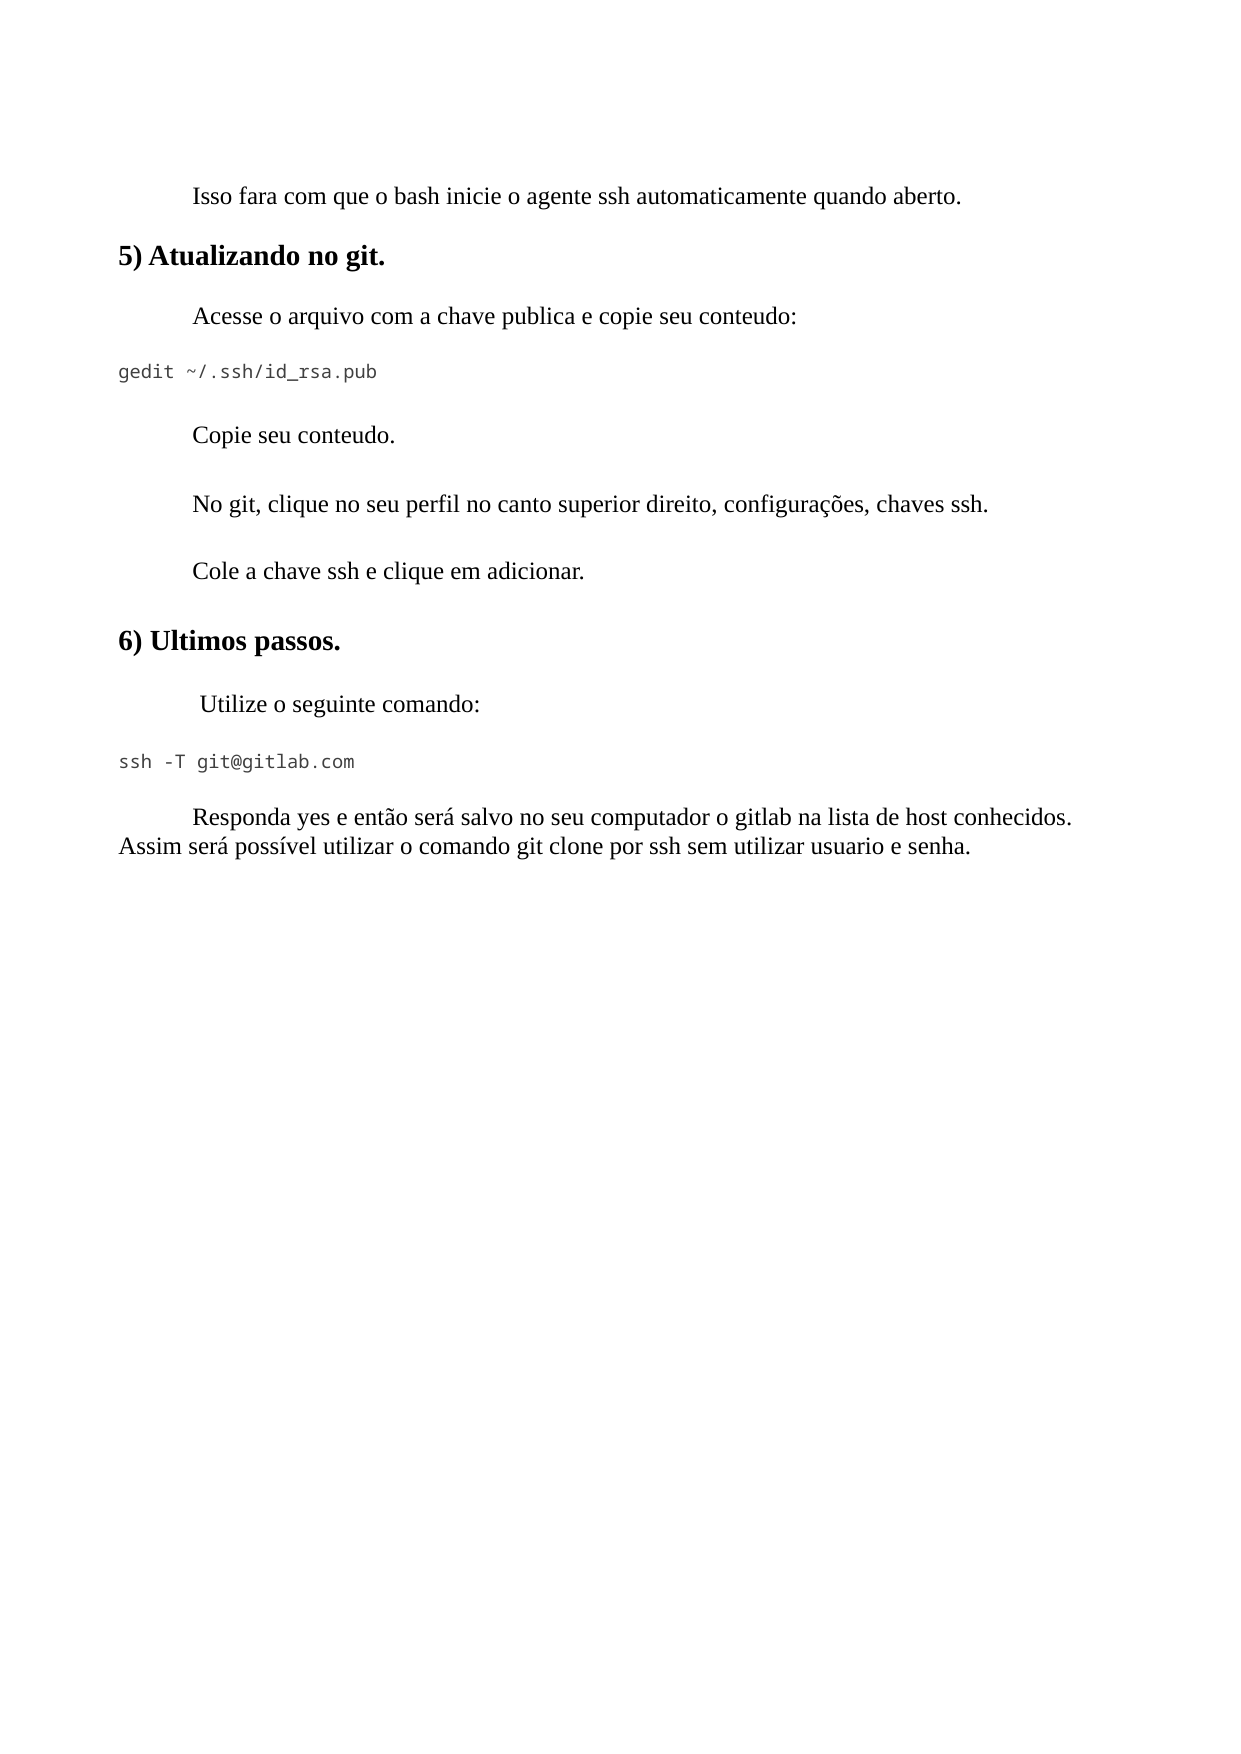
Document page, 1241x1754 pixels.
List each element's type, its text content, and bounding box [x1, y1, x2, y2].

text Responda yes e então será salvo no seu computador o gitlab na lista de host conhecidos. Assim será possível utilizar o comando git clone por ssh sem utilizar usuario e senha. [118, 802, 1122, 860]
text 6) Ultimos passos. [118, 623, 1122, 657]
text ssh -T git@gitlab.com [118, 748, 1122, 773]
text Utilize o seguinte comando: [118, 686, 1122, 719]
text gedit ~/.ssh/id_rsa.pub [118, 358, 1122, 384]
text Cole a chave ssh e clique em adicionar. [118, 556, 1122, 585]
text No git, clique no seu perfil no canto superior direito, configurações, chaves ssh. [118, 489, 1122, 518]
text 5) Atualizando no git. [118, 238, 1122, 272]
text Copie seu conteudo. [118, 412, 1122, 451]
text Isso fara com que o bash inicie o agente ssh automaticamente quando aberto. [118, 181, 1122, 210]
text Acesse o arquivo com a chave publica e copie seu conteudo: [118, 301, 1122, 329]
